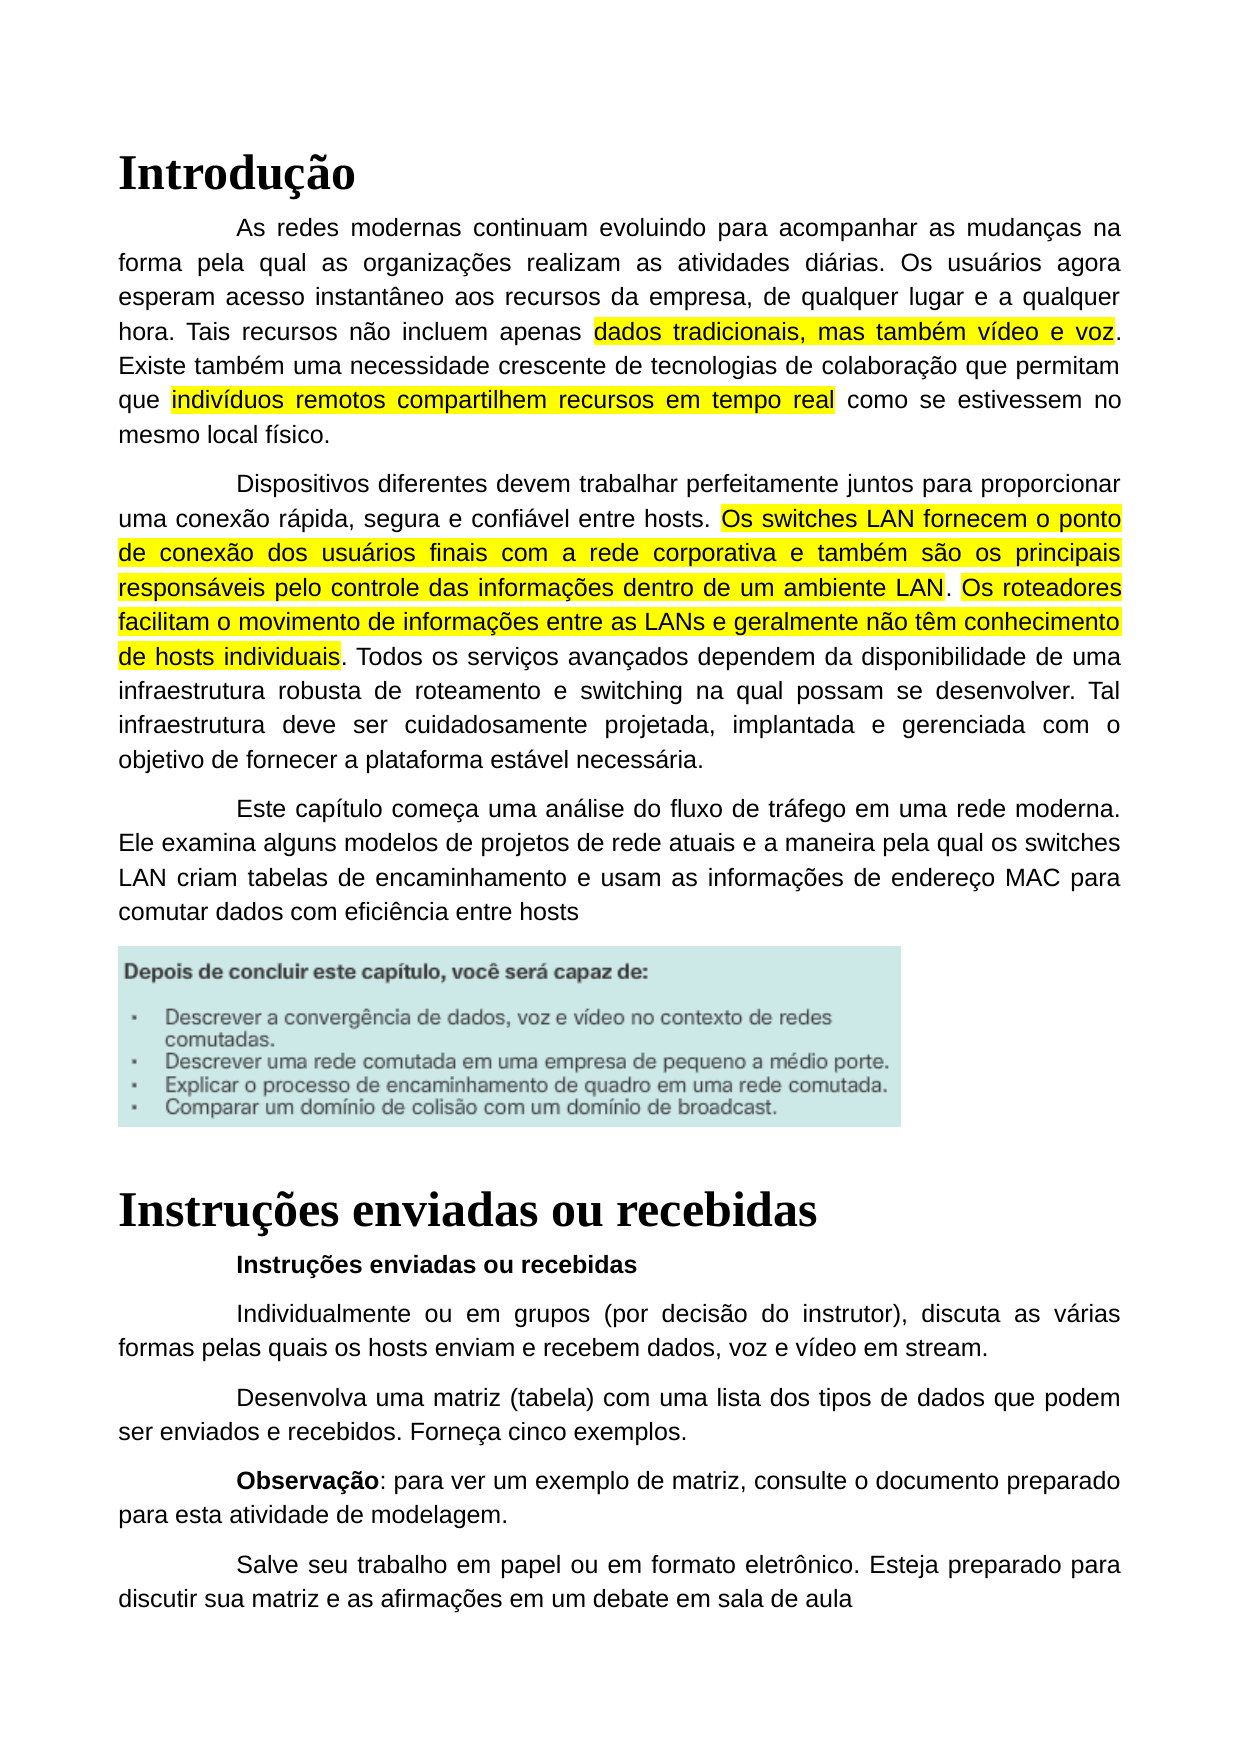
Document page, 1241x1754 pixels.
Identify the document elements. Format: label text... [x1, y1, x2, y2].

text Instruções enviadas ou recebidas [118, 1250, 1122, 1279]
text Este capítulo começa uma análise do fluxo de tráfego em uma rede moderna. Ele examina alguns modelos de projetos de rede atuais e a maneira pela qual os switches LAN criam tabelas de encaminhamento e usam as informações de endereço MAC para comutar dados com eficiência entre hosts [118, 794, 1122, 926]
text Observação: para ver um exemplo de matriz, consulte o documento preparado para esta atividade de modelagem. [118, 1466, 1122, 1529]
text Individualmente ou em grupos (por decisão do instrutor), discuta as várias formas pelas quais os hosts enviam e recebem dados, voz e vídeo em stream. [118, 1299, 1122, 1362]
subtitle Introdução [118, 143, 1122, 201]
picture [118, 946, 901, 1127]
text Desenvolva uma matriz (tabela) com uma lista dos tipos de dados que podem ser enviados e recebidos. Forneça cinco exemplos. [118, 1382, 1122, 1446]
text Dispositivos diferentes devem trabalhar perfeitamente juntos para proporcionar uma conexão rápida, segura e confiável entre hosts. Os switches LAN fornecem o ponto de conexão dos usuários finais com a rede corporativa e também são os principais responsáveis pelo controle das informações dentro de um ambiente LAN. Os roteadores facilitam o movimento de informações entre as LANs e geralmente não têm conhecimento de hosts individuais. Todos os serviços avançados dependem da disponibilidade de uma infraestrutura robusta de roteamento e switching na qual possam se desenvolver. Tal infraestrutura deve ser cuidadosamente projetada, implantada e gerenciada com o objetivo de fornecer a plataforma estável necessária. [118, 469, 1122, 774]
text Salve seu trabalho em papel ou em formato eletrônico. Esteja preparado para discutir sua matriz e as afirmações em um debate em sala de aula [118, 1549, 1122, 1613]
text As redes modernas continuam evoluindo para acompanhar as mudanças na forma pela qual as organizações realizam as atividades diárias. Os usuários agora esperam acesso instantâneo aos recursos da empresa, de qualquer lugar e a qualquer hora. Tais recursos não incluem apenas dados tradicionais, mas também vídeo e voz. Existe também uma necessidade crescente de tecnologias de colaboração que permitam que indivíduos remotos compartilhem recursos em tempo real como se estivessem no mesmo local físico. [118, 213, 1122, 449]
subtitle Instruções enviadas ou recebidas [118, 1180, 1122, 1237]
